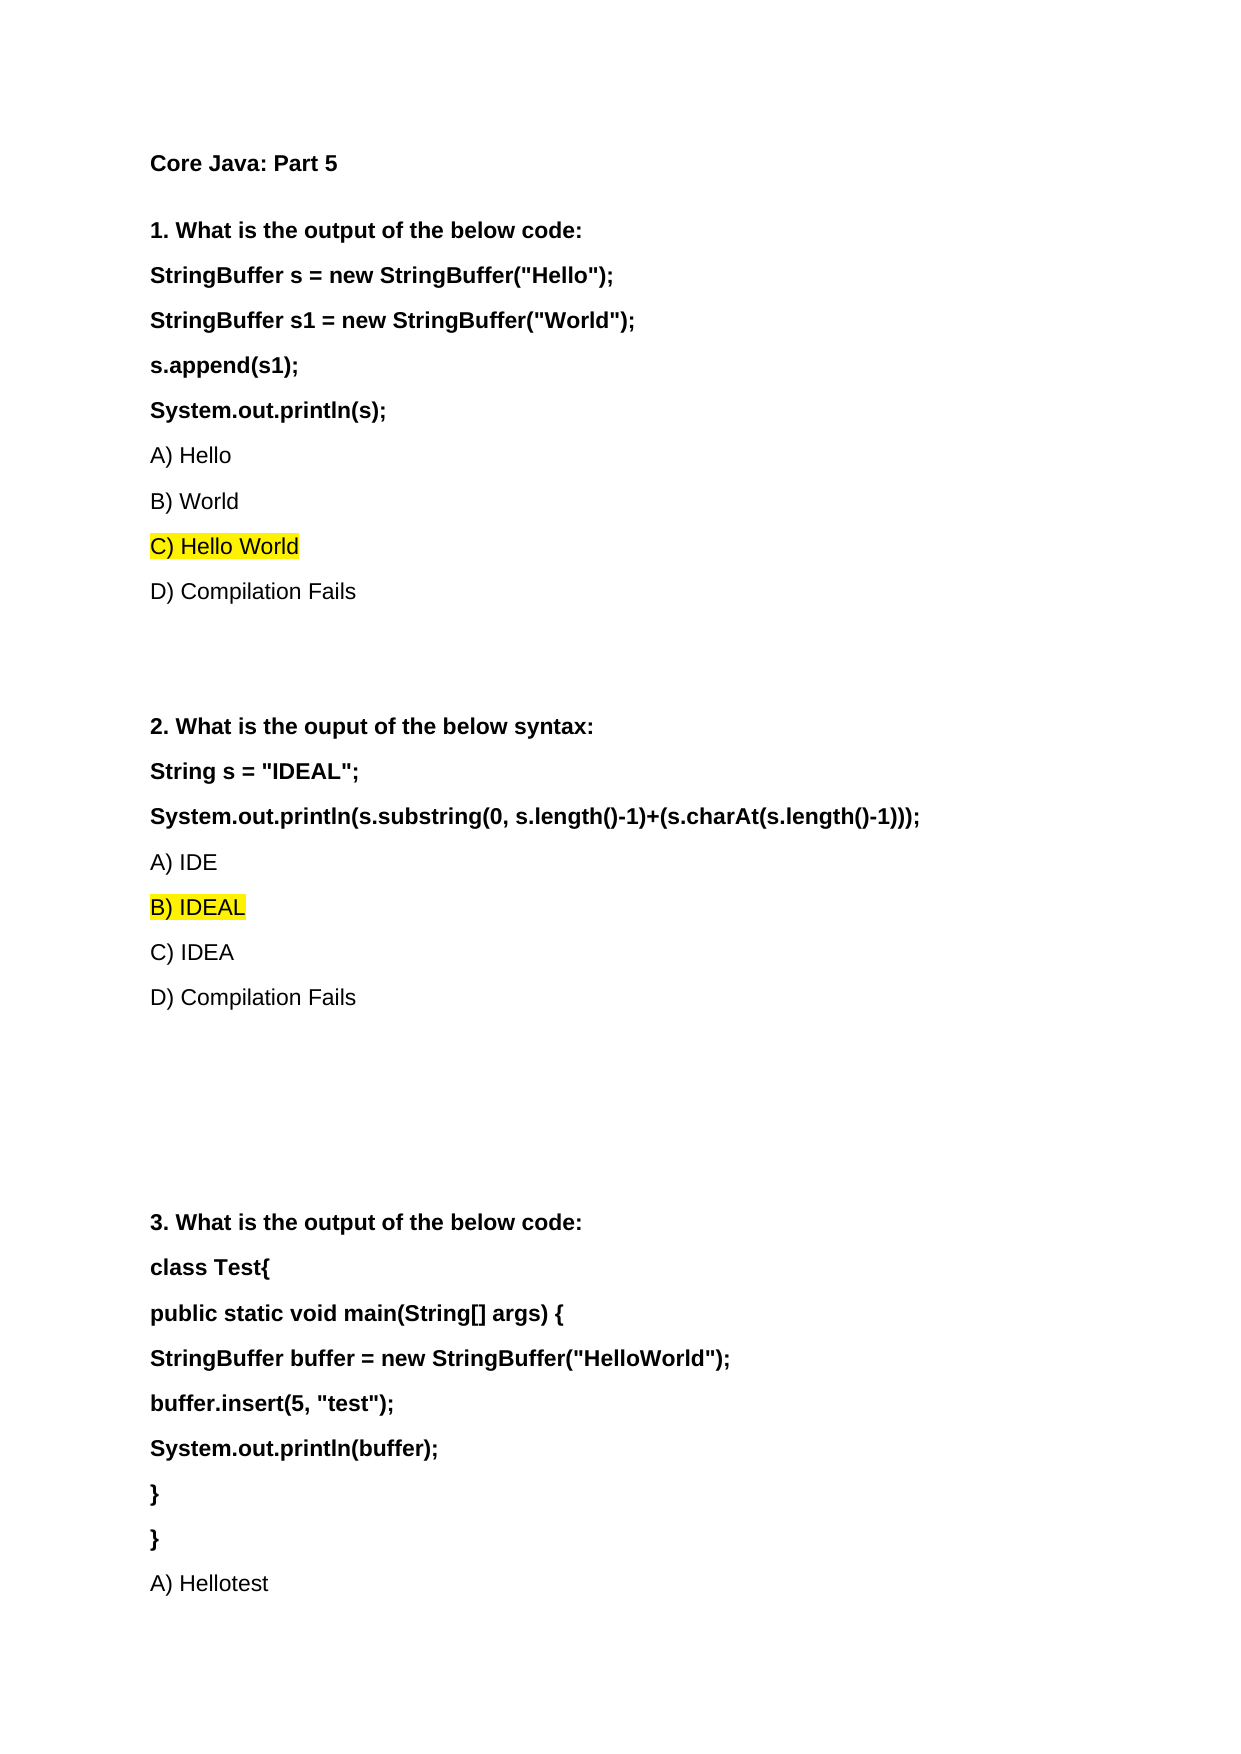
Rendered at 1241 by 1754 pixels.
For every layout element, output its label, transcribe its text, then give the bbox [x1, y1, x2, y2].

text C) Hello World [150, 533, 1090, 559]
text 1. What is the output of the below code: [150, 217, 1090, 243]
text A) Hello [150, 442, 1090, 469]
text } [150, 1525, 1090, 1551]
text D) Compilation Fails [150, 984, 1090, 1010]
text StringBuffer s1 = new StringBuffer("World"); [150, 307, 1090, 333]
text StringBuffer buffer = new StringBuffer("HelloWorld"); [150, 1344, 1090, 1371]
text System.out.println(s.substring(0, s.length()-1)+(s.charAt(s.length()-1))); [150, 803, 1090, 830]
text s.append(s1); [150, 352, 1090, 379]
text D) Compilation Fails [150, 578, 1090, 604]
text 3. What is the output of the below code: [150, 1209, 1090, 1236]
text C) IDEA [150, 939, 1090, 965]
text A) Hellotest [150, 1570, 1090, 1596]
text B) World [150, 488, 1090, 514]
text buffer.insert(5, "test"); [150, 1390, 1090, 1416]
text StringBuffer s = new StringBuffer("Hello"); [150, 262, 1090, 288]
text System.out.println(s); [150, 397, 1090, 424]
text class Test{ [150, 1254, 1090, 1281]
text System.out.println(buffer); [150, 1435, 1090, 1461]
text 2. What is the ouput of the below syntax: [150, 713, 1090, 739]
text public static void main(String[] args) { [150, 1299, 1090, 1326]
text B) IDEAL [150, 893, 1090, 920]
text A) IDE [150, 848, 1090, 875]
text String s = "IDEAL"; [150, 758, 1090, 784]
text } [150, 1480, 1090, 1506]
text Core Java: Part 5 [150, 150, 1090, 176]
